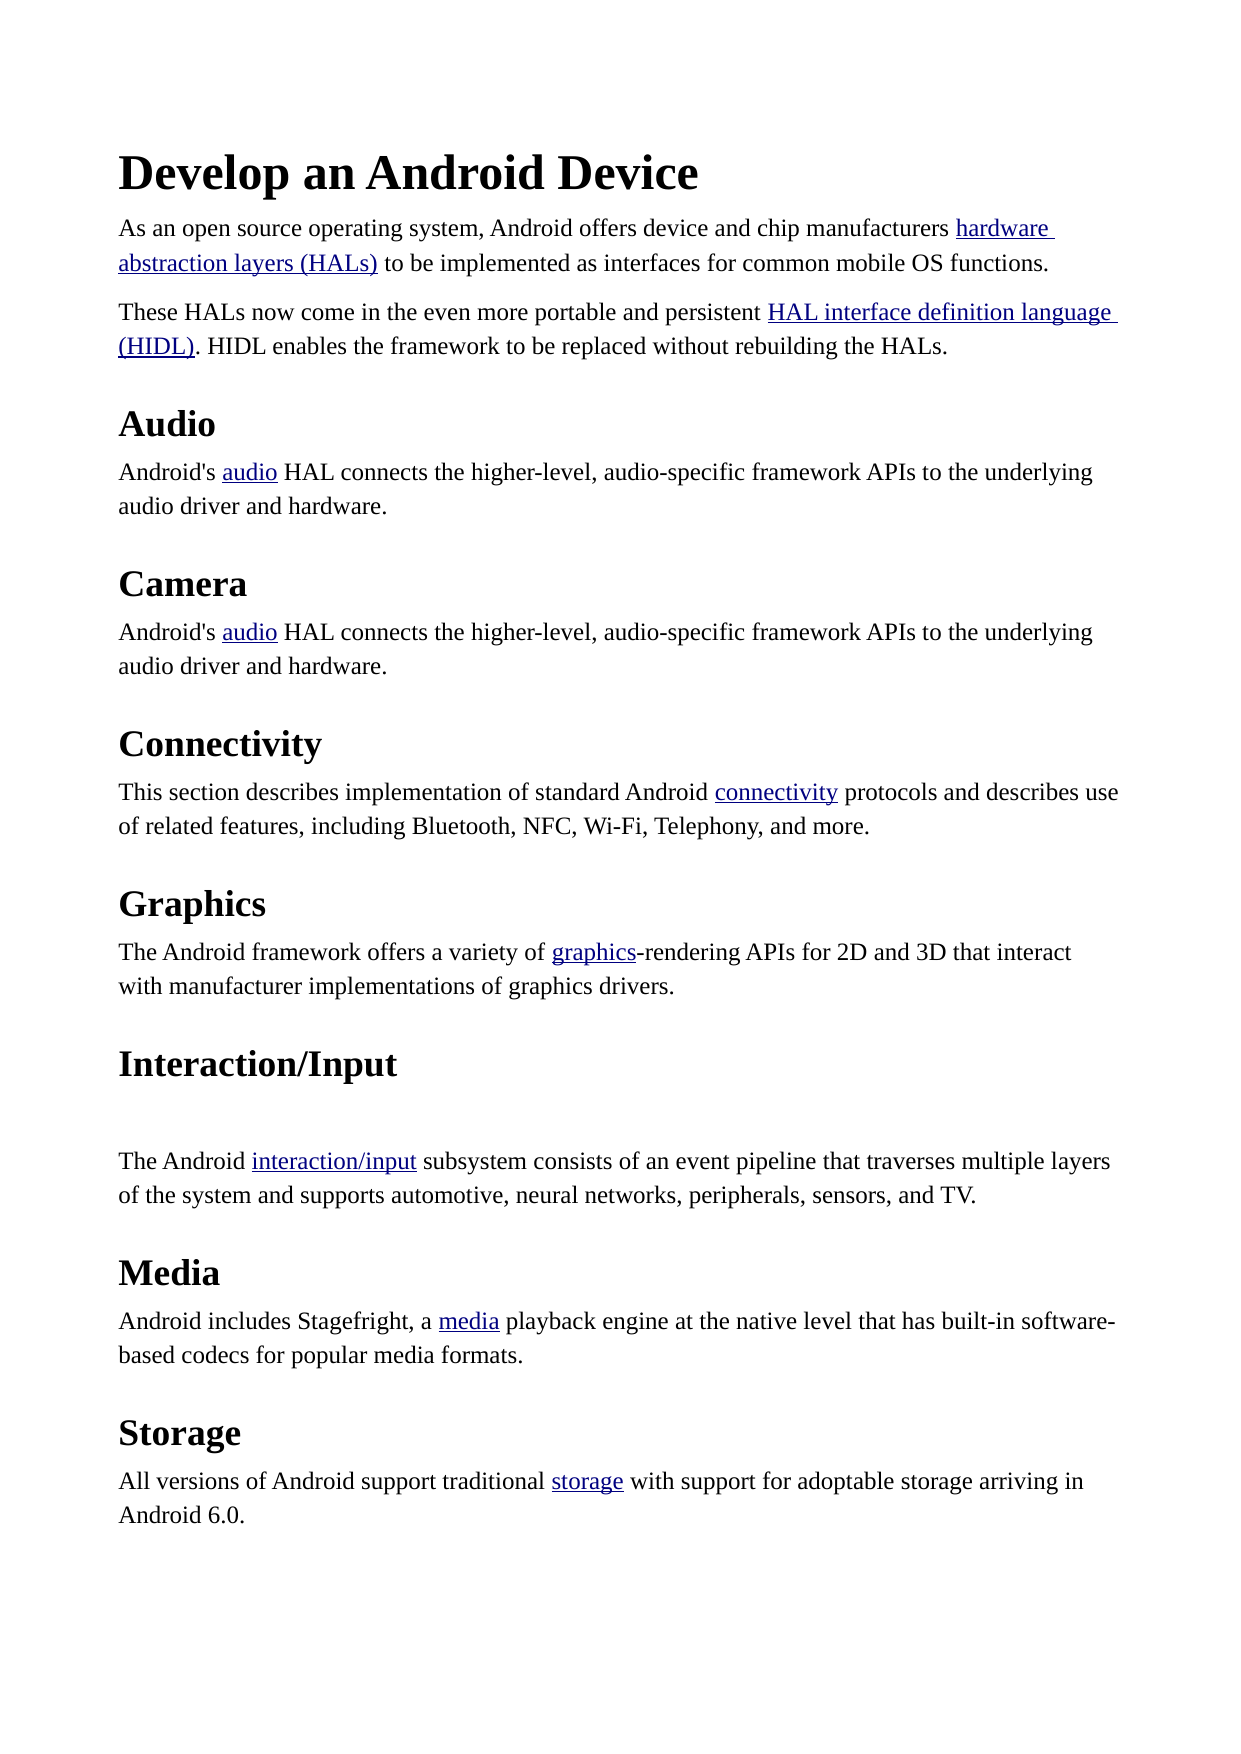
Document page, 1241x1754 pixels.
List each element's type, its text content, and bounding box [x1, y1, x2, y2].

subtitle Connectivity [118, 721, 1122, 764]
subtitle Interaction/Input [118, 1041, 1122, 1084]
text As an open source operating system, Android offers device and chip manufacturers hardware abstraction layers (HALs) to be implemented as interfaces for common mobile OS functions. [118, 213, 1122, 276]
text Android's audio HAL connects the higher-level, audio-specific framework APIs to the underlying audio driver and hardware. [118, 617, 1122, 680]
subtitle Audio [118, 401, 1122, 444]
text The Android framework offers a variety of graphics-rendering APIs for 2D and 3D that interact with manufacturer implementations of graphics drivers. [118, 937, 1122, 1000]
text The Android interaction/input subsystem consists of an event pipeline that traverses multiple layers of the system and supports automotive, neural networks, peripherals, sensors, and TV. [118, 1146, 1122, 1209]
subtitle Camera [118, 561, 1122, 604]
text These HALs now come in the even more portable and persistent HAL interface definition language (HIDL). HIDL enables the framework to be replaced without rebuilding the HALs. [118, 297, 1122, 360]
subtitle Develop an Android Device [118, 143, 1122, 201]
text Android's audio HAL connects the higher-level, audio-specific framework APIs to the underlying audio driver and hardware. [118, 457, 1122, 520]
subtitle Media [118, 1250, 1122, 1293]
text Android includes Stagefright, a media playback engine at the native level that has built-in software-based codecs for popular media formats. [118, 1306, 1122, 1369]
text All versions of Android support traditional storage with support for adoptable storage arriving in Android 6.0. [118, 1466, 1122, 1529]
subtitle Storage [118, 1410, 1122, 1453]
text This section describes implementation of standard Android connectivity protocols and describes use of related features, including Bluetooth, NFC, Wi-Fi, Telephony, and more. [118, 777, 1122, 840]
subtitle Graphics [118, 881, 1122, 924]
